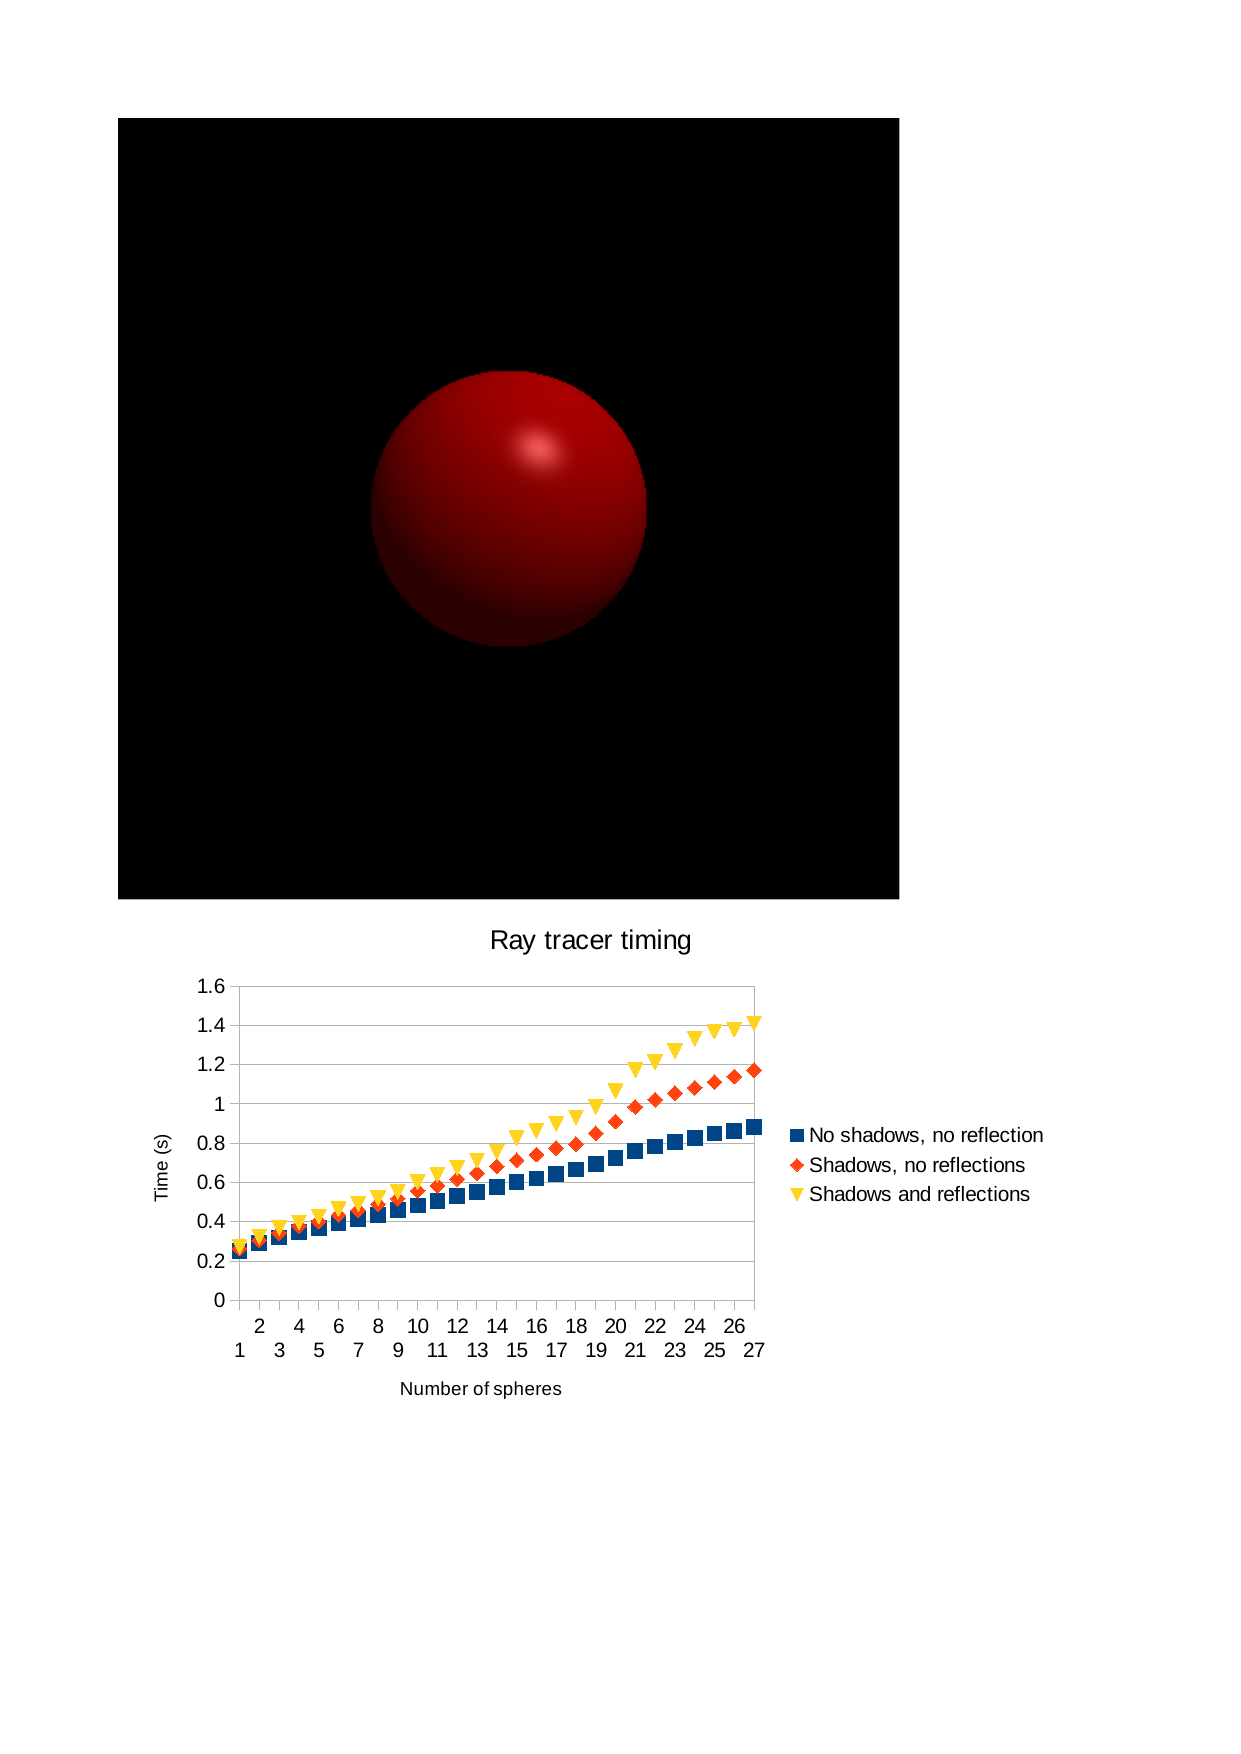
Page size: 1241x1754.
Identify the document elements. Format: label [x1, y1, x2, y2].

picture [118, 118, 900, 899]
